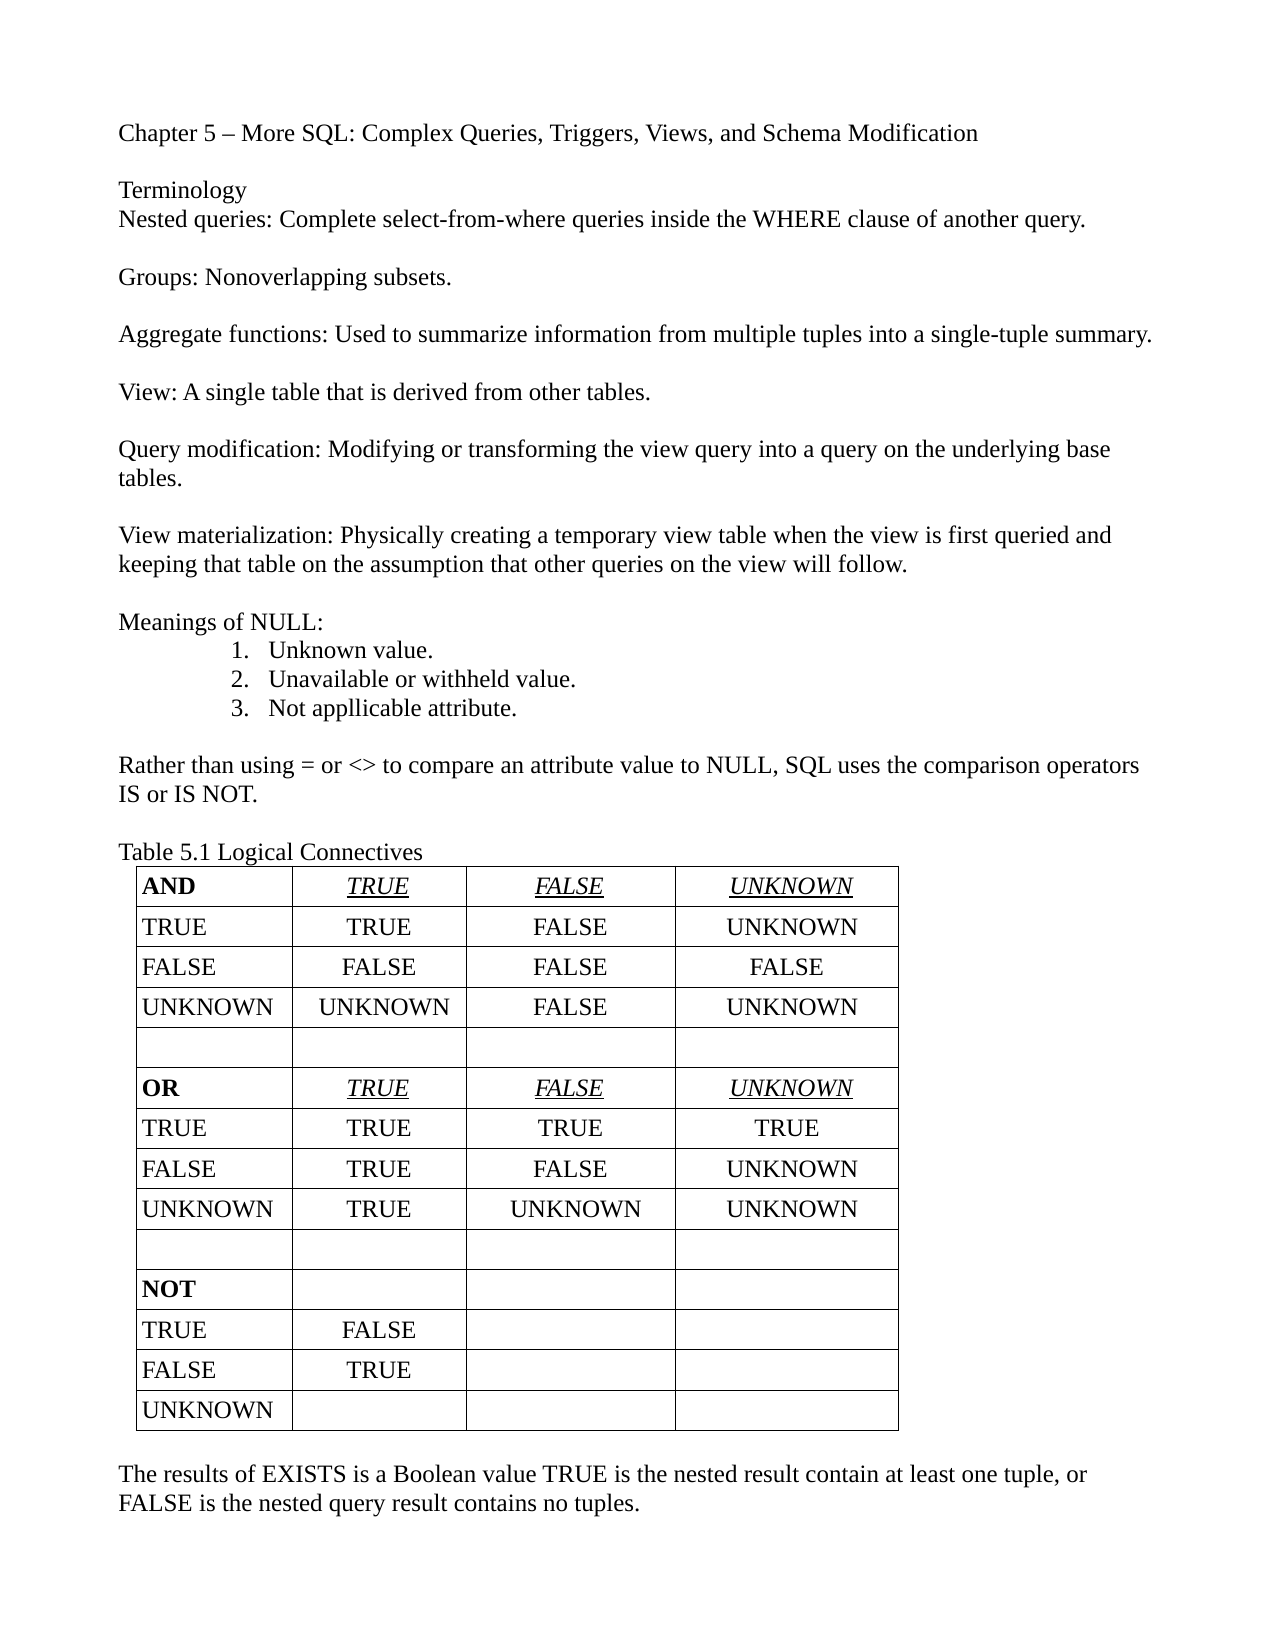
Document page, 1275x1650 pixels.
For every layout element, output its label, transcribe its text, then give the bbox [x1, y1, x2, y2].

table_cell TRUE [293, 1149, 466, 1188]
table_cell [676, 1310, 898, 1349]
text Terminology [118, 176, 1157, 204]
table_cell UNKNOWN [293, 988, 466, 1027]
table_cell [137, 1230, 292, 1269]
table_cell FALSE [293, 947, 466, 987]
table_cell UNKNOWN [676, 907, 898, 946]
table_cell UNKNOWN [467, 1189, 675, 1228]
table_cell FALSE [467, 907, 675, 946]
table_header AND [137, 867, 292, 906]
table_cell [676, 1270, 898, 1309]
text The results of EXISTS is a Boolean value TRUE is the nested result contain at least one tuple, or FALSE is the nested query result contains no tuples. [118, 1459, 1157, 1516]
text Nested queries: Complete select-from-where queries inside the WHERE clause of another query. [118, 204, 1157, 233]
table_cell TRUE [137, 1109, 292, 1148]
table_cell [137, 1028, 292, 1067]
table_cell TRUE [293, 1068, 466, 1107]
table_cell [676, 1230, 898, 1269]
text Chapter 5 – More SQL: Complex Queries, Triggers, Views, and Schema Modification [118, 118, 1157, 147]
table_cell [293, 1270, 466, 1309]
table_cell FALSE [137, 947, 292, 987]
table_cell FALSE [137, 1350, 292, 1390]
text Groups: Nonoverlapping subsets. [118, 262, 1157, 291]
text View materialization: Physically creating a temporary view table when the view is first queried and keeping that table on the assumption that other queries on the view will follow. [118, 521, 1157, 578]
table_cell TRUE [467, 1109, 675, 1148]
table_cell [676, 1028, 898, 1067]
table_cell NOT [137, 1270, 292, 1309]
table_header TRUE [293, 867, 466, 906]
table_cell UNKNOWN [676, 1189, 898, 1228]
text View: A single table that is derived from other tables. [118, 377, 1157, 406]
text Meanings of NULL: [118, 607, 1157, 636]
table_cell [467, 1391, 675, 1430]
table_cell FALSE [467, 988, 675, 1027]
table_cell TRUE [293, 907, 466, 946]
table_cell UNKNOWN [137, 1391, 292, 1430]
text Aggregate functions: Used to summarize information from multiple tuples into a single-tuple summary. [118, 319, 1157, 348]
table_cell TRUE [293, 1189, 466, 1228]
table_cell [293, 1230, 466, 1269]
table_cell [293, 1391, 466, 1430]
table_cell [467, 1350, 675, 1390]
table_cell UNKNOWN [137, 1189, 292, 1228]
table_cell [467, 1310, 675, 1349]
table_cell FALSE [467, 1149, 675, 1188]
table_cell [467, 1230, 675, 1269]
table_cell [676, 1350, 898, 1390]
table_header UNKNOWN [676, 867, 898, 906]
table_cell TRUE [137, 1310, 292, 1349]
table_cell [467, 1270, 675, 1309]
table_cell [293, 1028, 466, 1067]
list Unavailable or withheld value. [231, 664, 1157, 693]
table_cell OR [137, 1068, 292, 1107]
table_cell FALSE [467, 1068, 675, 1107]
table_header FALSE [467, 867, 675, 906]
list Rather than using = or <> to compare an attribute value to NULL, SQL uses the comparison operators IS or IS NOT. [118, 751, 1157, 808]
text Table 5.1 Logical Connectives [118, 837, 1157, 866]
list Unknown value. [231, 636, 1157, 664]
table_cell UNKNOWN [676, 1149, 898, 1188]
table_cell TRUE [137, 907, 292, 946]
table_cell [676, 1391, 898, 1430]
table_cell FALSE [676, 947, 898, 987]
table_cell TRUE [293, 1350, 466, 1390]
table_cell FALSE [293, 1310, 466, 1349]
table_cell TRUE [676, 1109, 898, 1148]
table_cell [467, 1028, 675, 1067]
table_cell UNKNOWN [676, 1068, 898, 1107]
list Not appllicable attribute. [231, 693, 1157, 722]
table_cell UNKNOWN [676, 988, 898, 1027]
table_cell UNKNOWN [137, 988, 292, 1027]
table_cell FALSE [467, 947, 675, 987]
text Query modification: Modifying or transforming the view query into a query on the underlying base tables. [118, 434, 1157, 492]
table_cell TRUE [293, 1109, 466, 1148]
table_cell FALSE [137, 1149, 292, 1188]
